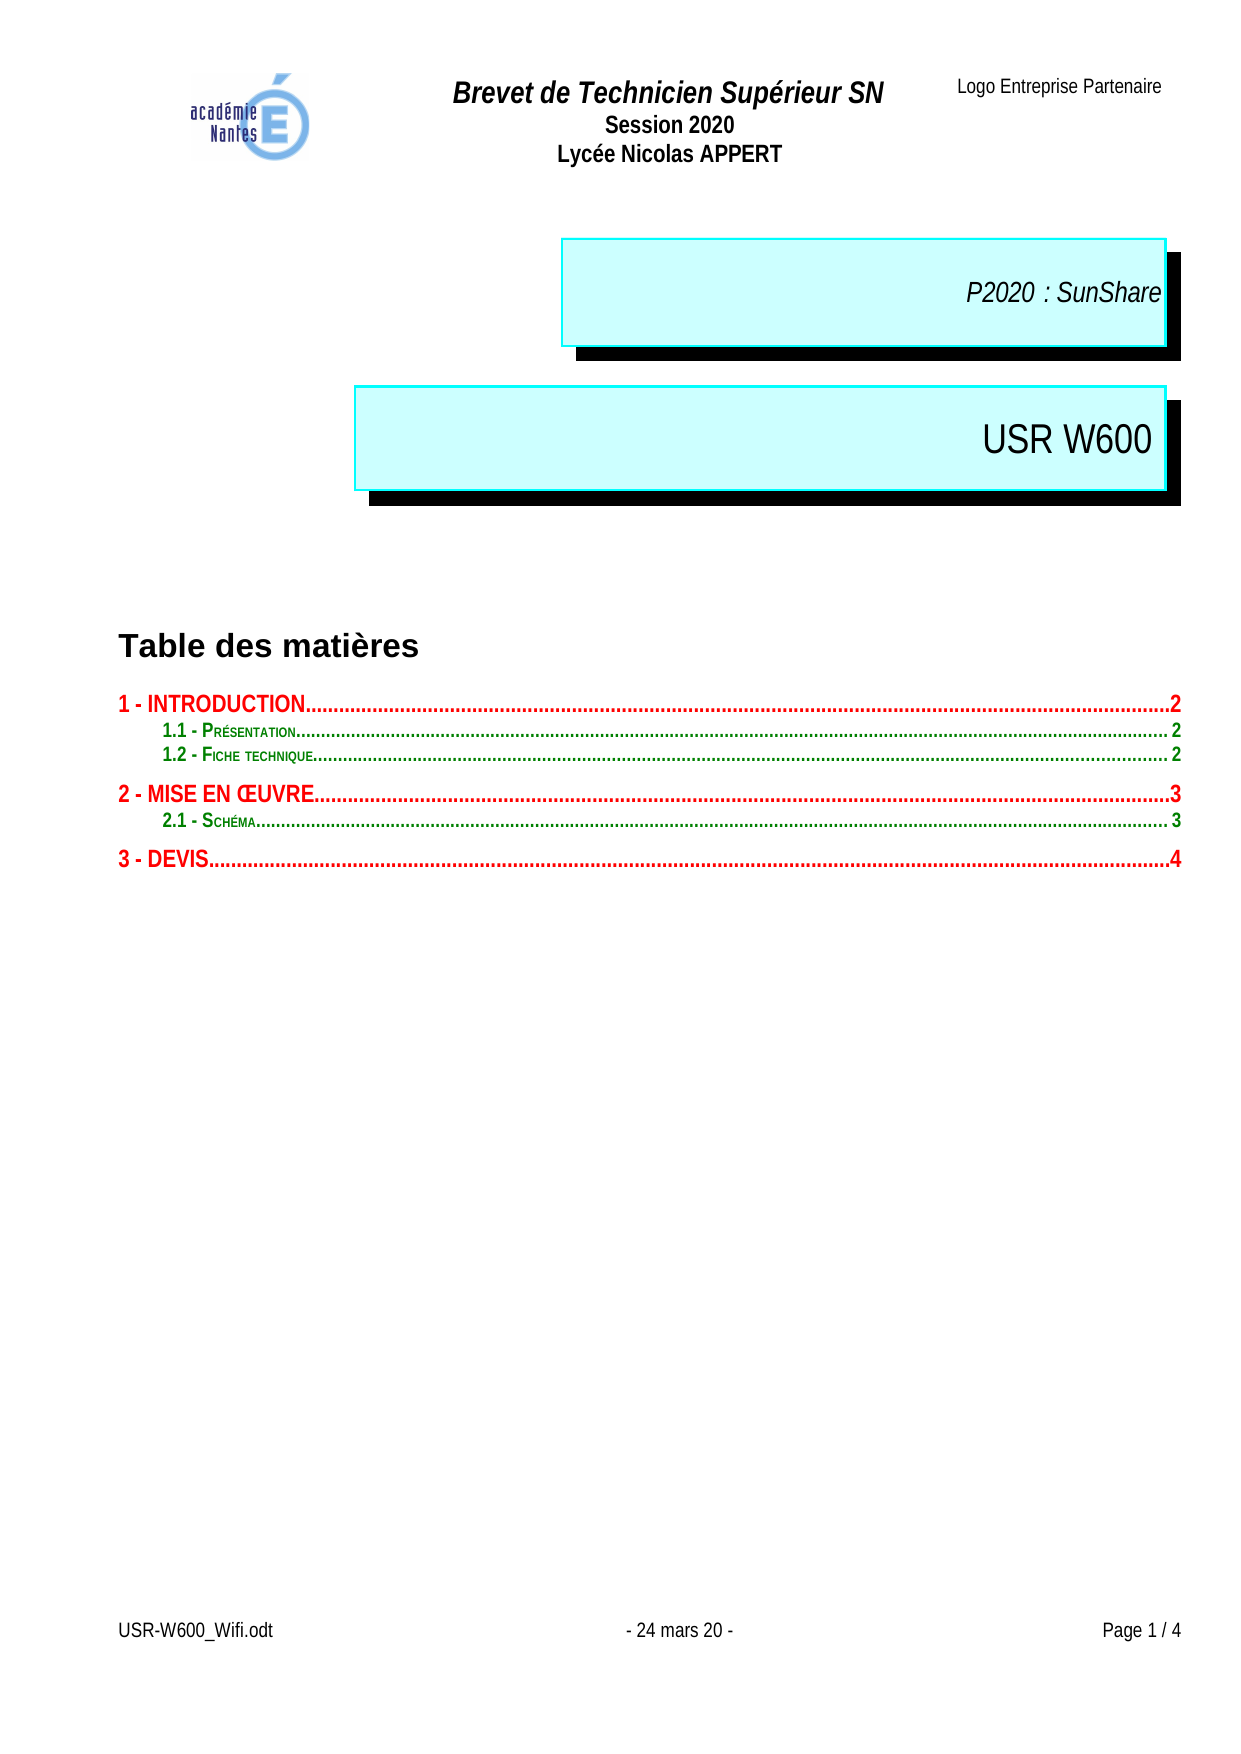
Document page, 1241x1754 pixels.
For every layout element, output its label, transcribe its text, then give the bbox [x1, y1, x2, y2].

text 2 - Mise en œuvre 3 [118, 778, 1181, 807]
text 3 - Devis 4 [118, 844, 1181, 873]
text 1.1 - Présentation 2 [162, 718, 1181, 742]
text 1 - Introduction 2 [118, 689, 1181, 718]
text P2020 : SunShare [563, 271, 1164, 303]
picture [191, 73, 310, 161]
text 2.1 - Schéma 3 [162, 807, 1181, 831]
text 1.2 - Fiche technique 2 [162, 742, 1181, 766]
subtitle Table des matières [118, 627, 1181, 664]
text USR W600 [356, 409, 1164, 457]
